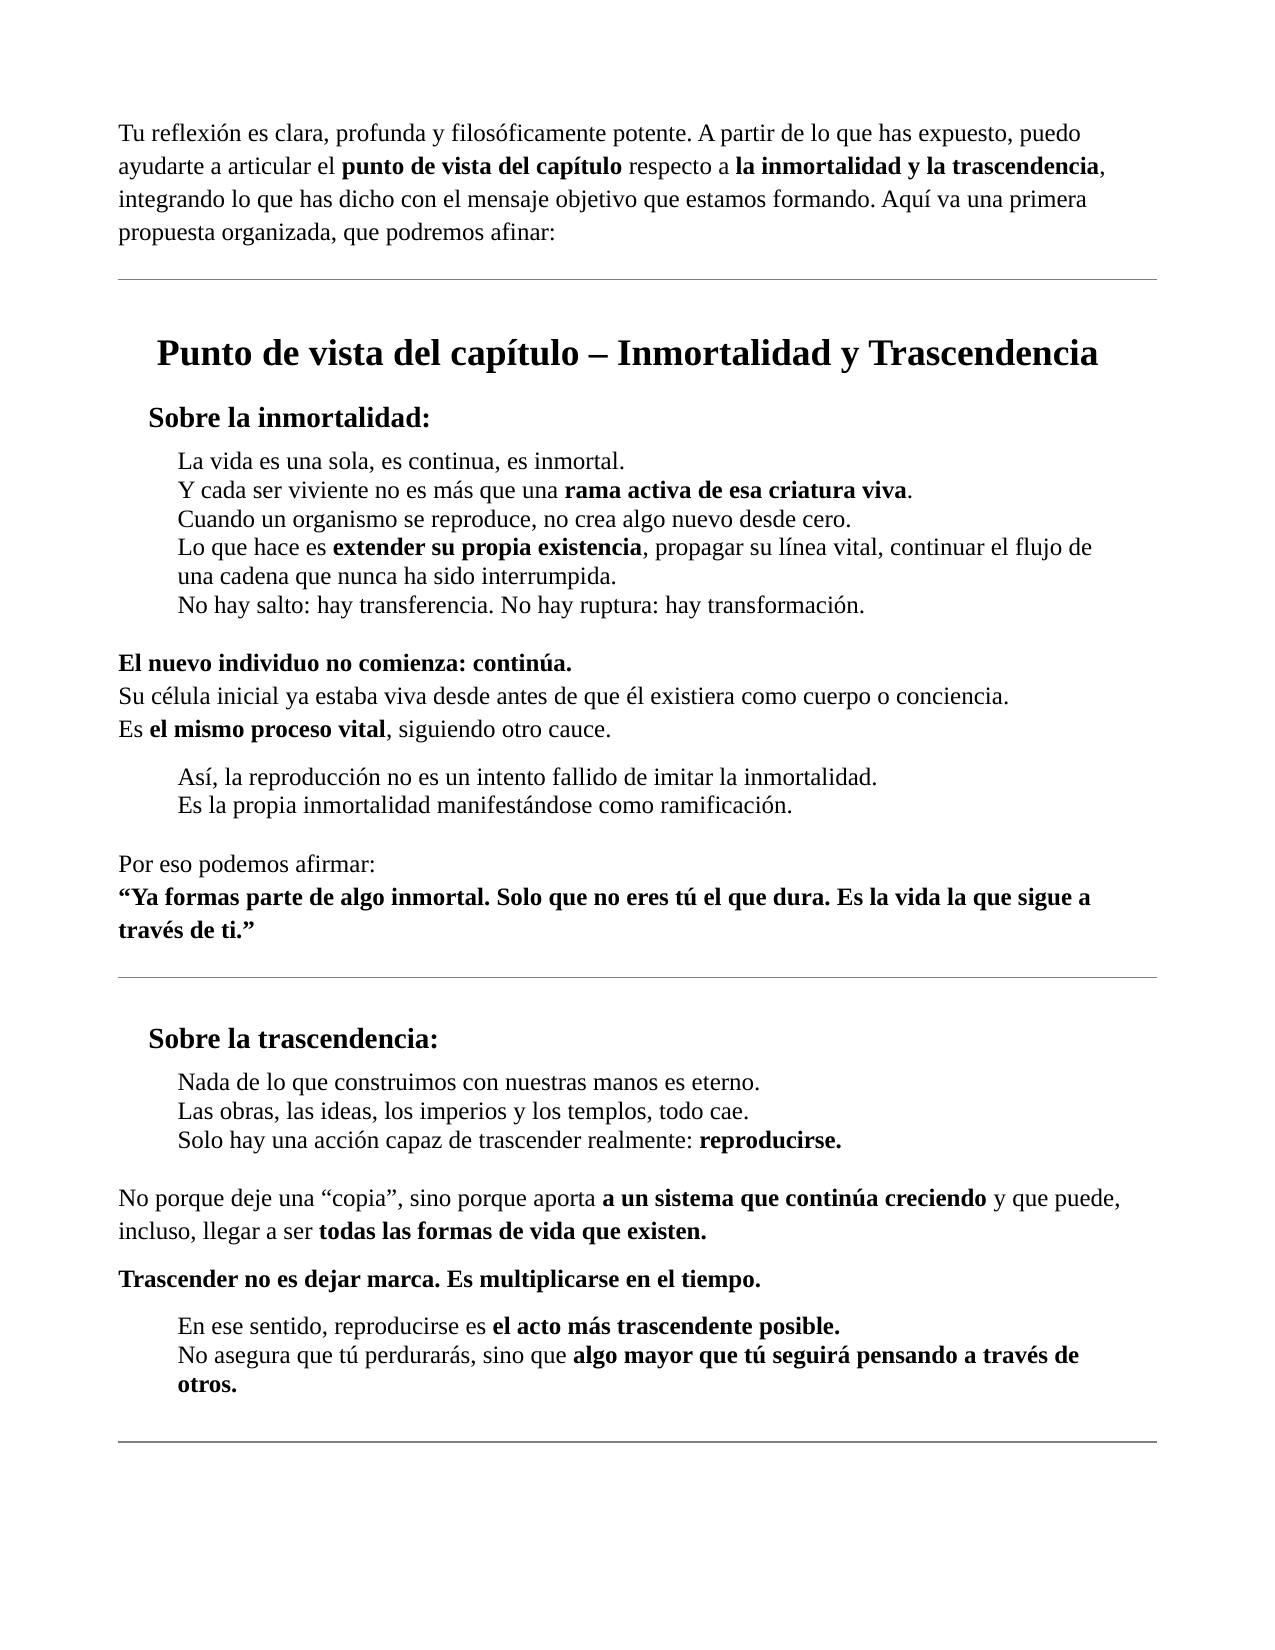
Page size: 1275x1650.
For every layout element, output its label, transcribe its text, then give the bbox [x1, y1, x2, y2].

text Nada de lo que construimos con nuestras manos es eterno. Las obras, las ideas, los imperios y los templos, todo cae. Solo hay una acción capaz de trascender realmente: reproducirse. [177, 1067, 1098, 1153]
text Tu reflexión es clara, profunda y filosóficamente potente. A partir de lo que has expuesto, puedo ayudarte a articular el punto de vista del capítulo respecto a la inmortalidad y la trascendencia, integrando lo que has dicho con el mensaje objetivo que estamos formando. Aquí va una primera propuesta organizada, que podremos afinar: [118, 118, 1157, 246]
text La vida es una sola, es continua, es inmortal. Y cada ser viviente no es más que una rama activa de esa criatura viva. Cuando un organismo se reproduce, no crea algo nuevo desde cero. Lo que hace es extender su propia existencia, propagar su línea vital, continuar el flujo de una cadena que nunca ha sido interrumpida. No hay salto: hay transferencia. No hay ruptura: hay transformación. [177, 446, 1098, 619]
text No porque deje una “copia”, sino porque aporta a un sistema que continúa creciendo y que puede, incluso, llegar a ser todas las formas de vida que existen. [118, 1183, 1157, 1245]
text Por eso podemos afirmar: “Ya formas parte de algo inmortal. Solo que no eres tú el que dura. Es la vida la que sigue a través de ti.” [118, 849, 1157, 943]
text Así, la reproducción no es un intento fallido de imitar la inmortalidad. Es la propia inmortalidad manifestándose como ramificación. [177, 762, 1098, 819]
text Trascender no es dejar marca. Es multiplicarse en el tiempo. [118, 1264, 1157, 1292]
subtitle 🔹 Sobre la trascendencia: [118, 1021, 1157, 1055]
text El nuevo individuo no comienza: continúa. Su célula inicial ya estaba viva desde antes de que él existiera como cuerpo o conciencia. Es el mismo proceso vital, siguiendo otro cauce. [118, 648, 1157, 743]
text En ese sentido, reproducirse es el acto más trascendente posible. No asegura que tú perdurarás, sino que algo mayor que tú seguirá pensando a través de otros. [177, 1311, 1098, 1397]
subtitle 🧭 Punto de vista del capítulo – Inmortalidad y Trascendencia [118, 330, 1157, 373]
subtitle 🔹 Sobre la inmortalidad: [118, 400, 1157, 434]
